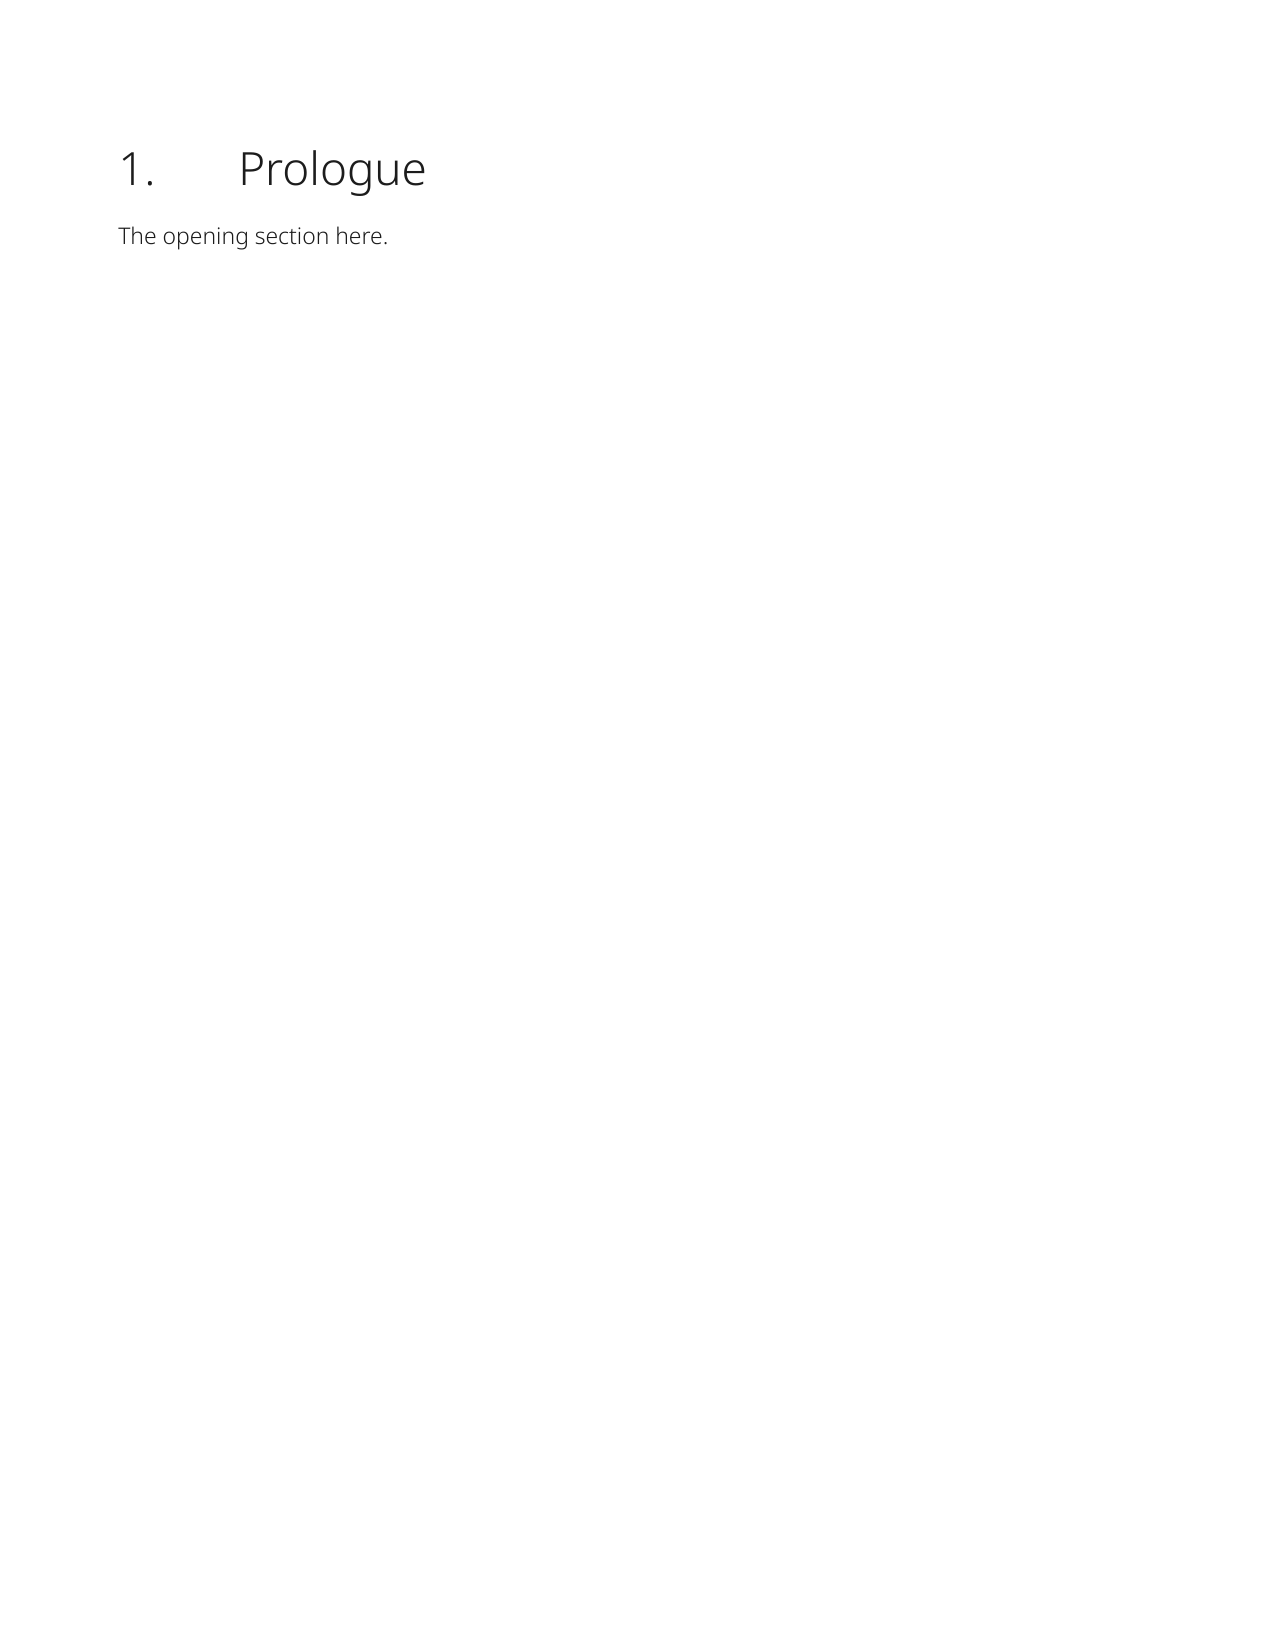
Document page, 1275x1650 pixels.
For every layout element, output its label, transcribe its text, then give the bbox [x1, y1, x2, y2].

text The opening section here. [118, 220, 1157, 251]
subtitle Prologue [118, 136, 1157, 198]
